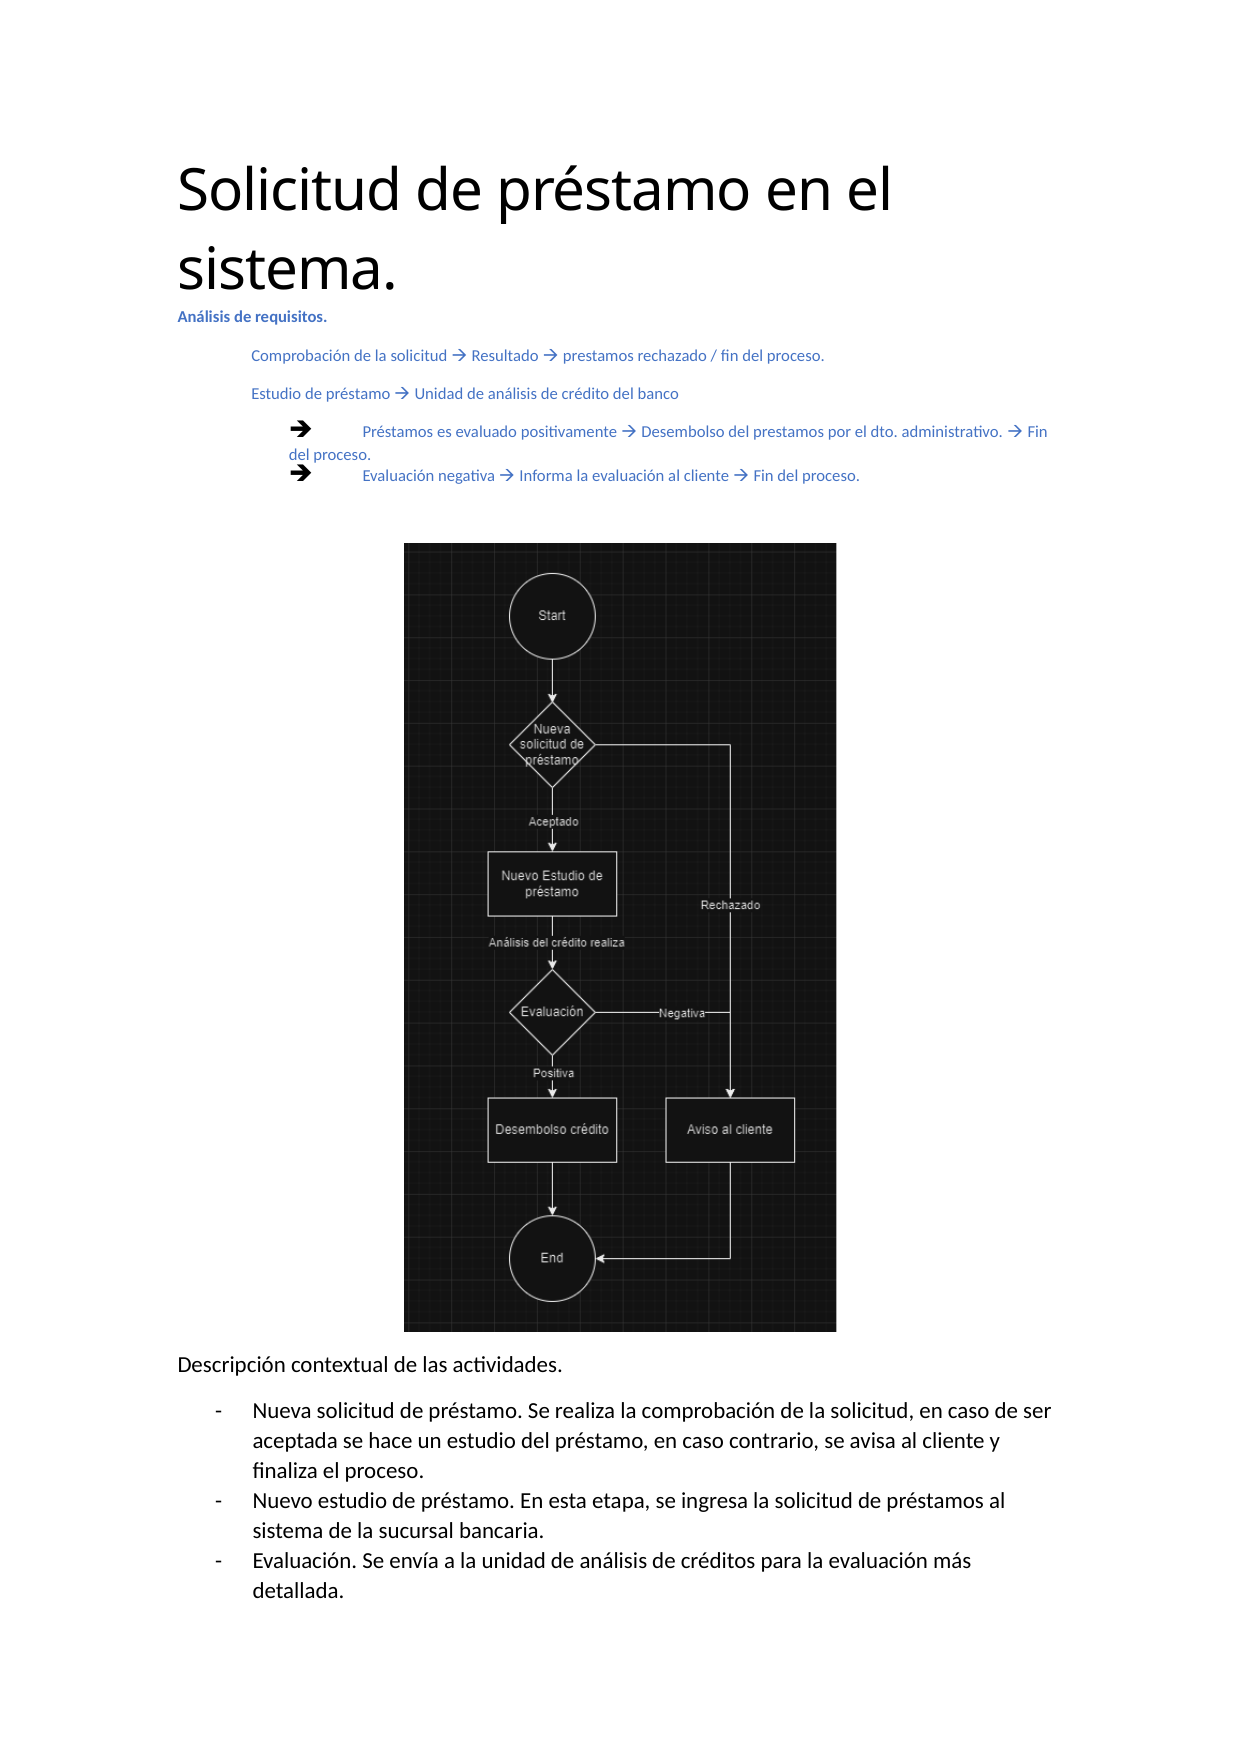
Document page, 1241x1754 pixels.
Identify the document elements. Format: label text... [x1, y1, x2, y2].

list Préstamos es evaluado positivamente  Desembolso del prestamos por el dto. administrativo.  Fin del proceso. [288, 422, 1063, 464]
text Solicitud de préstamo en el sistema. [177, 148, 1063, 307]
text Descripción contextual de las actividades. [177, 1350, 1063, 1378]
text Estudio de préstamo  Unidad de análisis de crédito del banco [251, 383, 1063, 403]
text Comprobación de la solicitud  Resultado  prestamos rechazado / fin del proceso. [251, 345, 1063, 365]
list Evaluación negativa  Informa la evaluación al cliente  Fin del proceso. [288, 466, 1063, 487]
text Análisis de requisitos. [177, 307, 1063, 327]
list Nuevo estudio de préstamo. En esta etapa, se ingresa la solicitud de préstamos al sistema de la sucursal bancaria. [215, 1486, 1063, 1544]
list Nueva solicitud de préstamo. Se realiza la comprobación de la solicitud, en caso de ser aceptada se hace un estudio del préstamo, en caso contrario, se avisa al cliente y finaliza el proceso. [215, 1397, 1063, 1484]
list Evaluación. Se envía a la unidad de análisis de créditos para la evaluación más detallada. [215, 1546, 1063, 1604]
